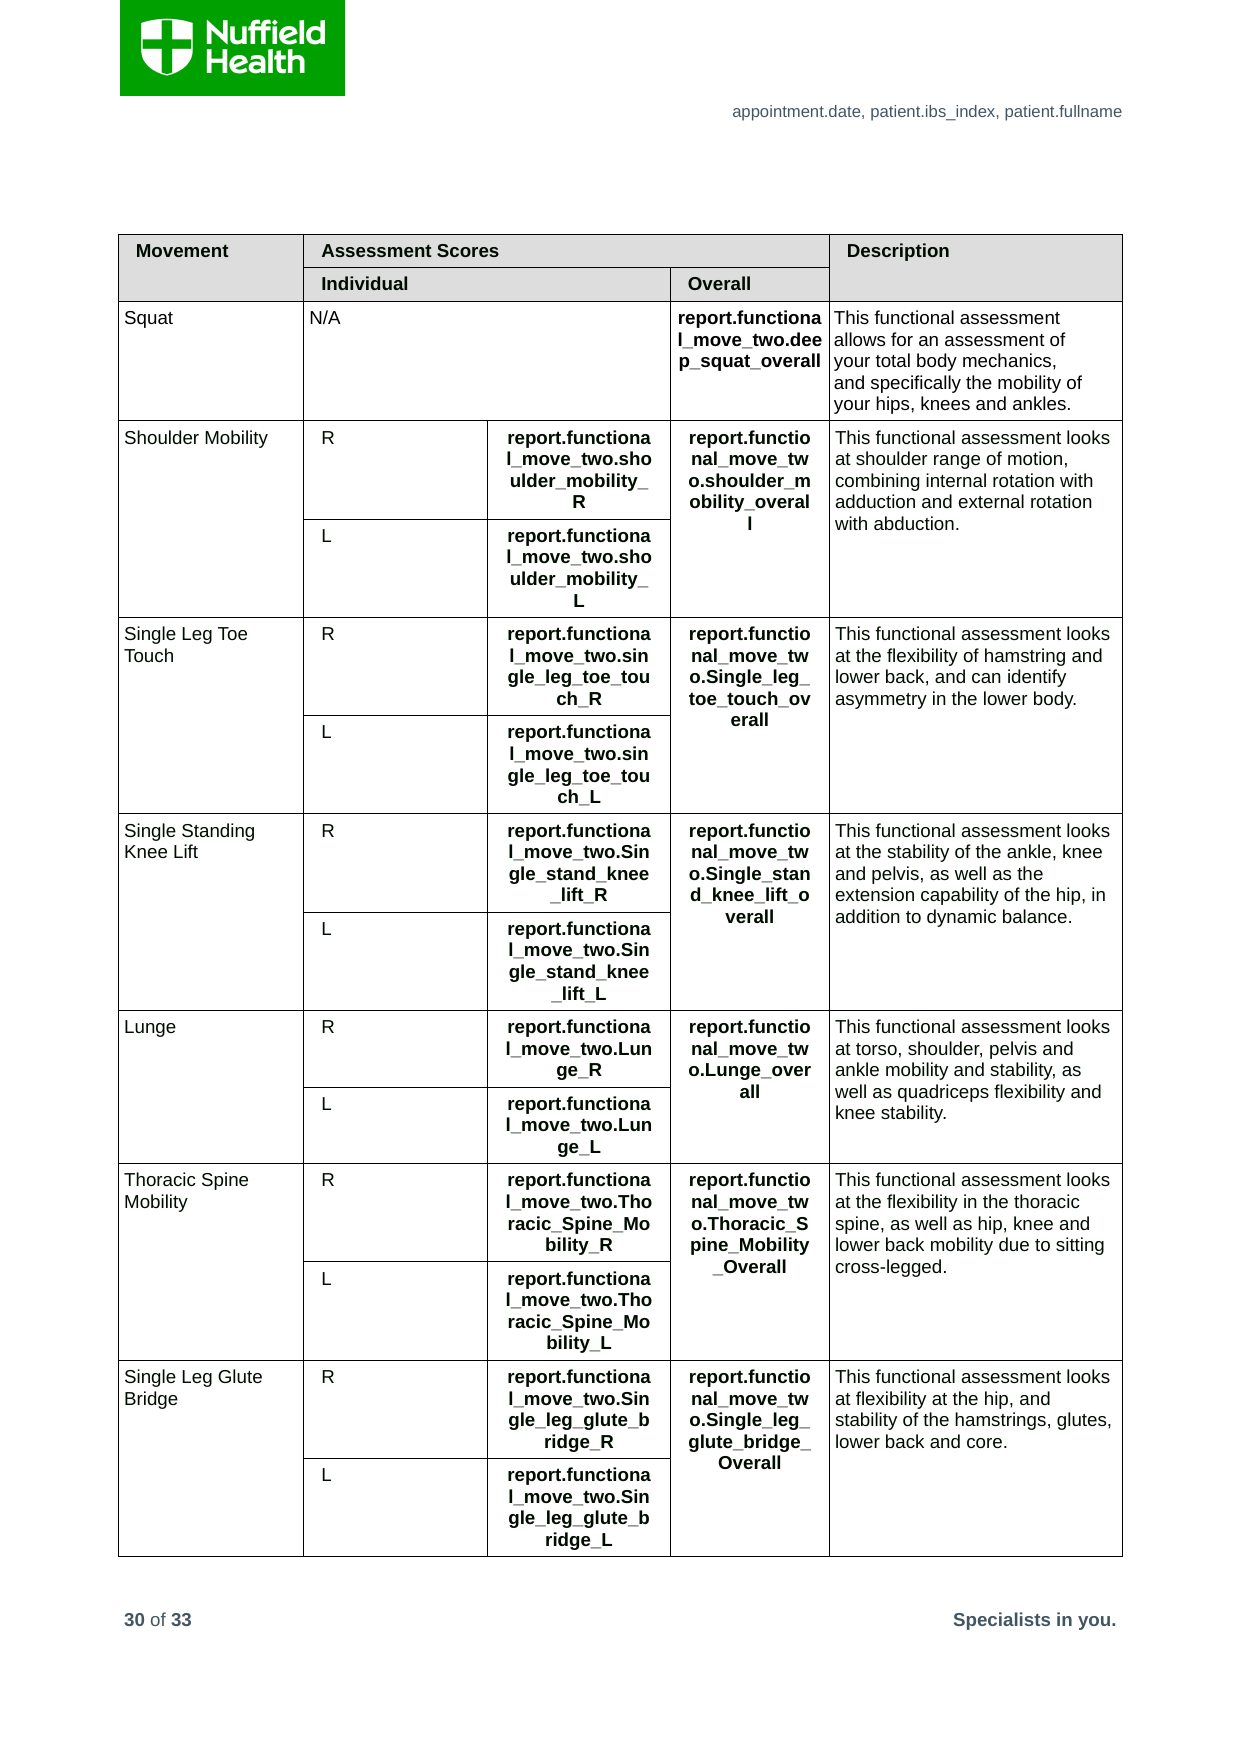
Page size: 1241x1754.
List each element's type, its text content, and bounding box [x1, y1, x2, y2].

table_cell report.functional_move_two.single_leg_toe_touch_L [488, 716, 670, 813]
table_cell report.functional_move_two.single_leg_toe_touch_R [488, 618, 670, 715]
table_cell Squat [119, 302, 303, 420]
table_cell report.functional_move_two.Lunge_overall [671, 1011, 829, 1163]
table_cell R [304, 421, 487, 518]
table_cell L [304, 1459, 487, 1556]
table_cell R [304, 1011, 487, 1086]
table_cell R [304, 1164, 487, 1261]
table_cell Individual [304, 268, 670, 301]
table_cell This functional assessment looks at torso, shoulder, pelvis and ankle mobility and stability, as well as quadriceps flexibility and knee stability. [830, 1011, 1122, 1163]
table_cell L [304, 520, 487, 617]
table_cell report.functional_move_two.shoulder_mobility_overall [671, 421, 829, 617]
table_cell report.functional_move_two.Thoracic_Spine_Mobility_R [488, 1164, 670, 1261]
table_cell This functional assessment looks at flexibility at the hip, and stability of the hamstrings, glutes, lower back and core. [830, 1361, 1122, 1556]
table_header Movement [119, 235, 303, 301]
table_cell report.functional_move_two.Single_leg_glute_bridge_L [488, 1459, 670, 1556]
table_cell report.functional_move_two.Single_leg_glute_bridge_R [488, 1361, 670, 1458]
table_cell report.functional_move_two.deep_squat_overall [671, 302, 829, 420]
table_cell This functional assessment looks at the flexibility in the thoracic spine, as well as hip, knee and lower back mobility due to sitting cross-legged. [830, 1164, 1122, 1359]
table_cell L [304, 1262, 487, 1359]
table_cell R [304, 618, 487, 715]
table_cell report.functional_move_two.shoulder_mobility_R [488, 421, 670, 518]
table_cell report.functional_move_two.Lunge_R [488, 1011, 670, 1086]
table_cell report.functional_move_two.shoulder_mobility_L [488, 520, 670, 617]
table_header Assessment Scores [304, 235, 829, 267]
table_cell Shoulder Mobility [119, 421, 303, 617]
table_cell report.functional_move_two.Single_leg_glute_bridge_Overall [671, 1361, 829, 1556]
table_header Description [830, 235, 1122, 301]
table_cell L [304, 716, 487, 813]
table_cell Overall [671, 268, 829, 301]
table_cell Single Leg Toe Touch [119, 618, 303, 813]
table_cell N/A [304, 302, 670, 420]
table_cell report.functional_move_two.Thoracic_Spine_Mobility_Overall [671, 1164, 829, 1359]
table_cell Thoracic Spine Mobility [119, 1164, 303, 1359]
table_cell This functional assessment looks at the flexibility of hamstring and lower back, and can identify asymmetry in the lower body. [830, 618, 1122, 813]
table_cell L [304, 1088, 487, 1163]
table_cell Single Standing Knee Lift [119, 814, 303, 1010]
table_cell report.functional_move_two.Single_stand_knee_lift_R [488, 814, 670, 911]
table_cell L [304, 913, 487, 1010]
table_cell R [304, 1361, 487, 1458]
table_cell R [304, 814, 487, 911]
table_cell Single Leg Glute Bridge [119, 1361, 303, 1556]
table_cell This functional assessment looks at the stability of the ankle, knee and pelvis, as well as the extension capability of the hip, in addition to dynamic balance. [830, 814, 1122, 1010]
table_cell report.functional_move_two.Lunge_L [488, 1088, 670, 1163]
table_cell report.functional_move_two.Single_leg_toe_touch_overall [671, 618, 829, 813]
table_cell report.functional_move_two.Single_stand_knee_lift_L [488, 913, 670, 1010]
table_cell This functional assessment allows for an assessment of your total body mechanics, and specifically the mobility of your hips, knees and ankles. [830, 302, 1122, 420]
table_cell Lunge [119, 1011, 303, 1163]
table_cell report.functional_move_two.Thoracic_Spine_Mobility_L [488, 1262, 670, 1359]
table_cell report.functional_move_two.Single_stand_knee_lift_overall [671, 814, 829, 1010]
table_cell This functional assessment looks at shoulder range of motion, combining internal rotation with adduction and external rotation with abduction. [830, 421, 1122, 617]
